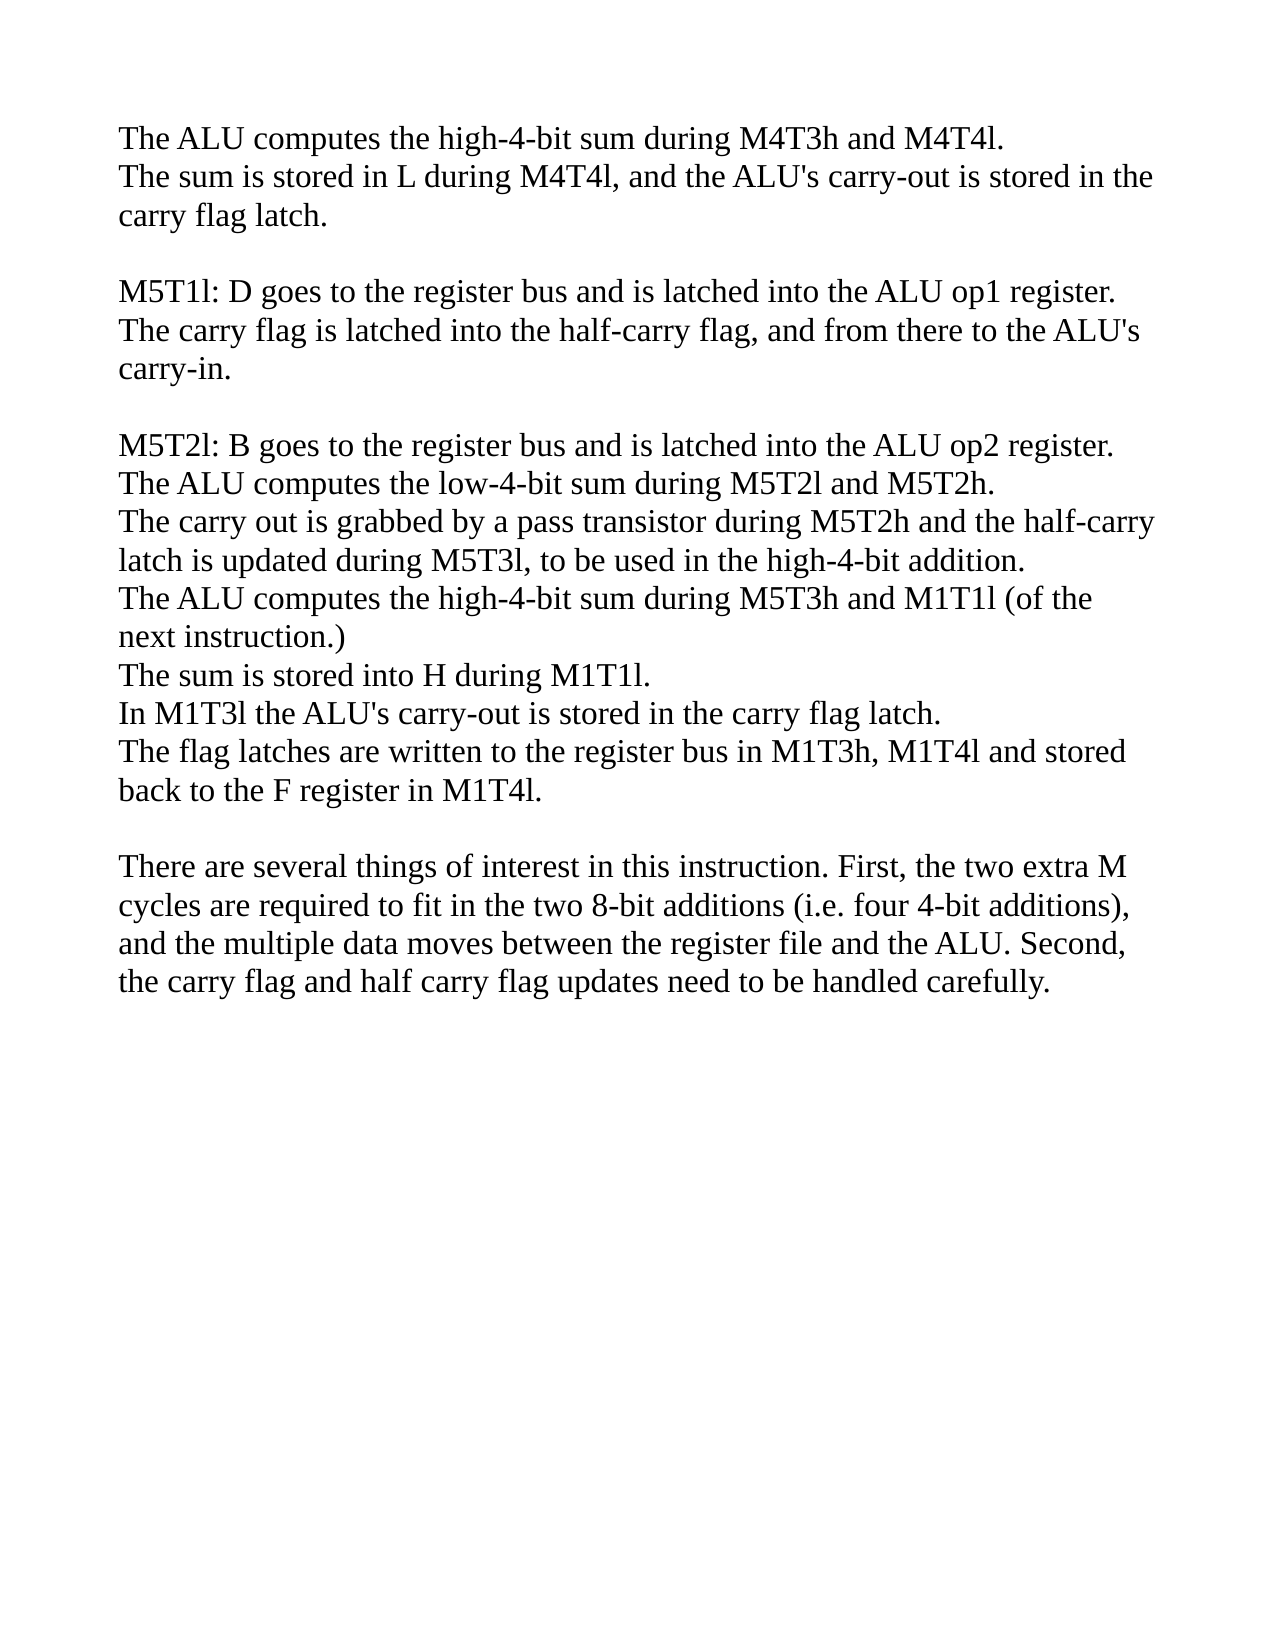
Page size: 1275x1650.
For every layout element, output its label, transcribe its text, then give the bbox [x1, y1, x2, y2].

text In M1T3l the ALU's carry-out is stored in the carry flag latch. [118, 693, 1157, 731]
text The carry out is grabbed by a pass transistor during M5T2h and the half-carry latch is updated during M5T3l, to be used in the high-4-bit addition. [118, 501, 1157, 578]
text The carry flag is latched into the half-carry flag, and from there to the ALU's carry-in. [118, 310, 1157, 386]
text M5T2l: B goes to the register bus and is latched into the ALU op2 register. [118, 425, 1157, 463]
text The sum is stored in L during M4T4l, and the ALU's carry-out is stored in the carry flag latch. [118, 156, 1157, 233]
text The ALU computes the high-4-bit sum during M5T3h and M1T1l (of the next instruction.) [118, 578, 1157, 655]
text The ALU computes the low-4-bit sum during M5T2l and M5T2h. [118, 463, 1157, 501]
text The flag latches are written to the register bus in M1T3h, M1T4l and stored back to the F register in M1T4l. [118, 731, 1157, 808]
text There are several things of interest in this instruction. First, the two extra M cycles are required to fit in the two 8-bit additions (i.e. four 4-bit additions), and the multiple data moves between the register file and the ALU. Second, the carry flag and half carry flag updates need to be handled carefully. [118, 846, 1157, 1000]
text The sum is stored into H during M1T1l. [118, 655, 1157, 693]
text The ALU computes the high-4-bit sum during M4T3h and M4T4l. [118, 118, 1157, 156]
text M5T1l: D goes to the register bus and is latched into the ALU op1 register. [118, 271, 1157, 310]
